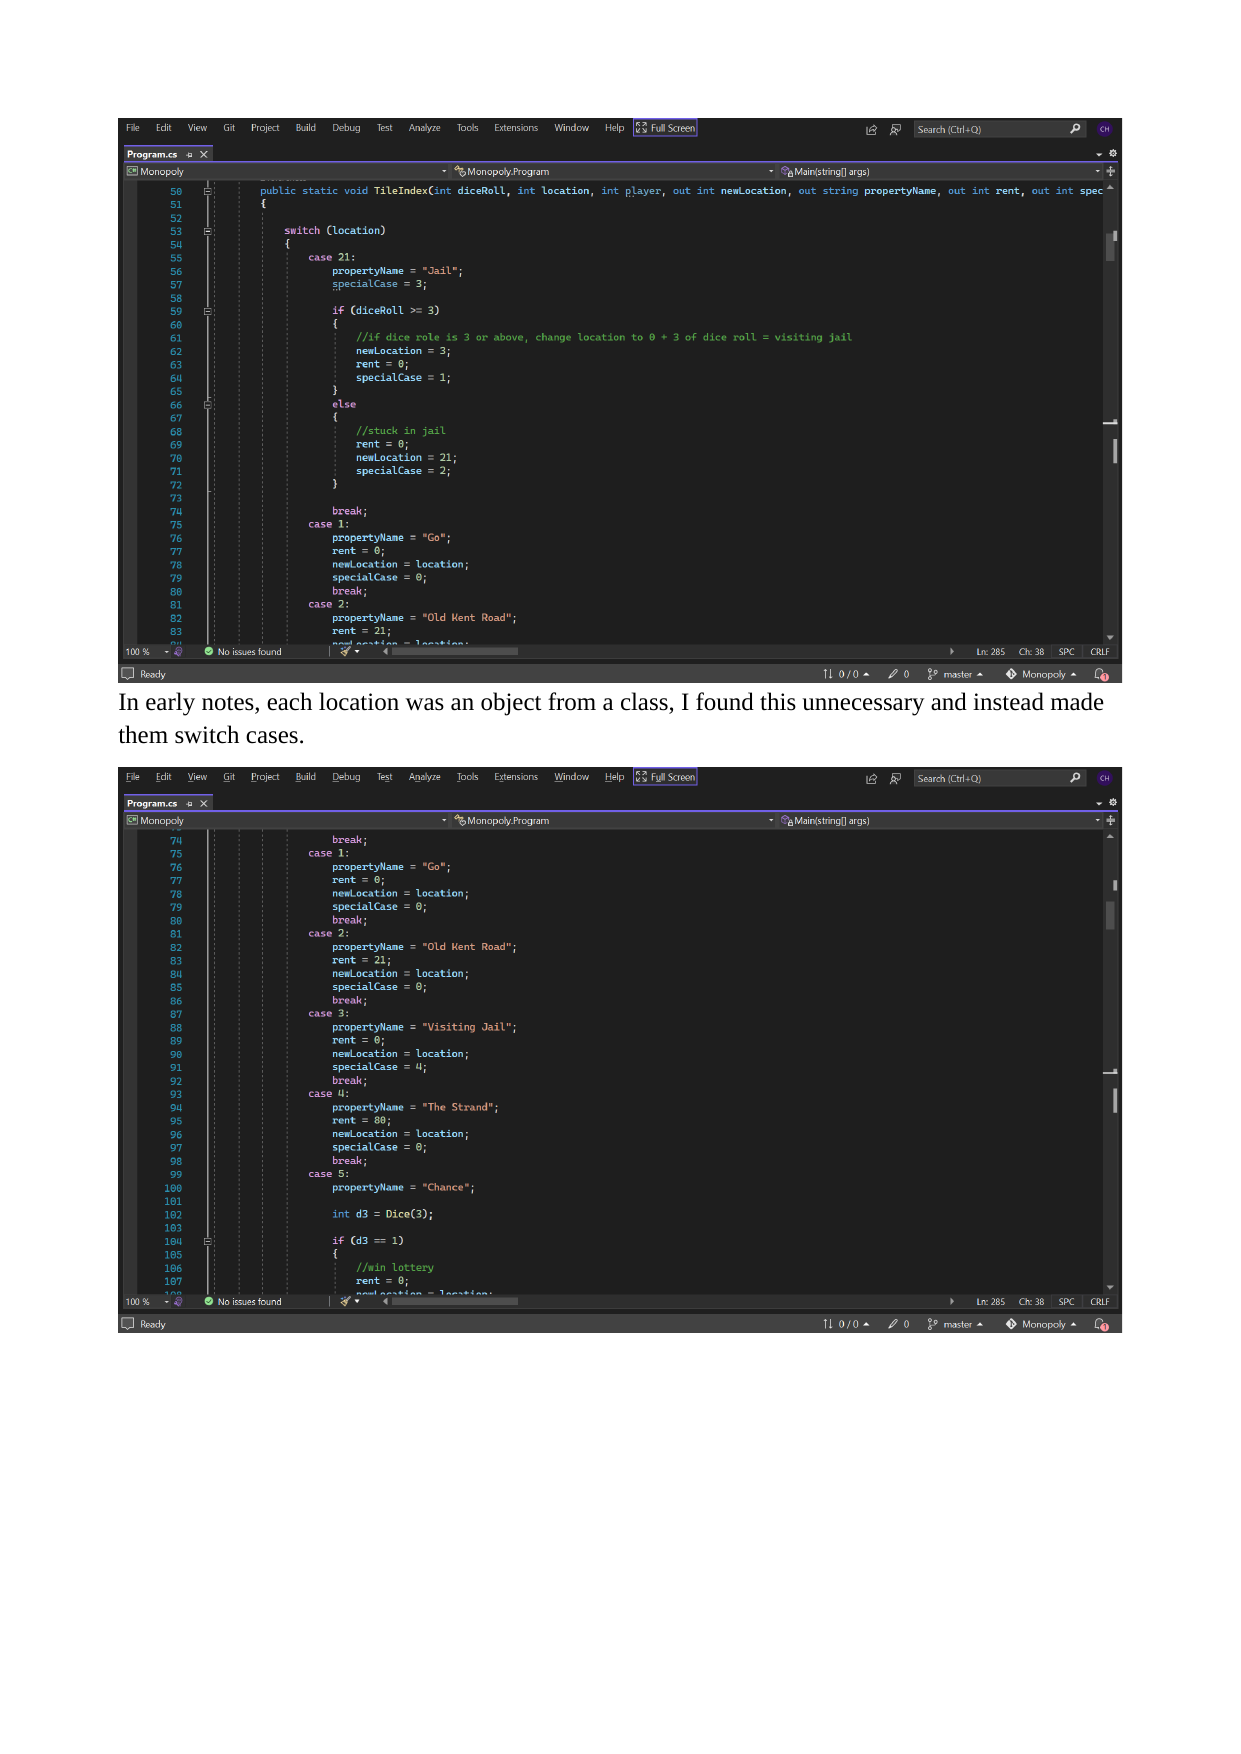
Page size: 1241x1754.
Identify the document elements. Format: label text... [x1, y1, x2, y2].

text In early notes, each location was an object from a class, I found this unnecessary and instead made them switch cases. [118, 683, 1122, 749]
picture [118, 118, 1123, 683]
picture [118, 767, 1123, 1333]
